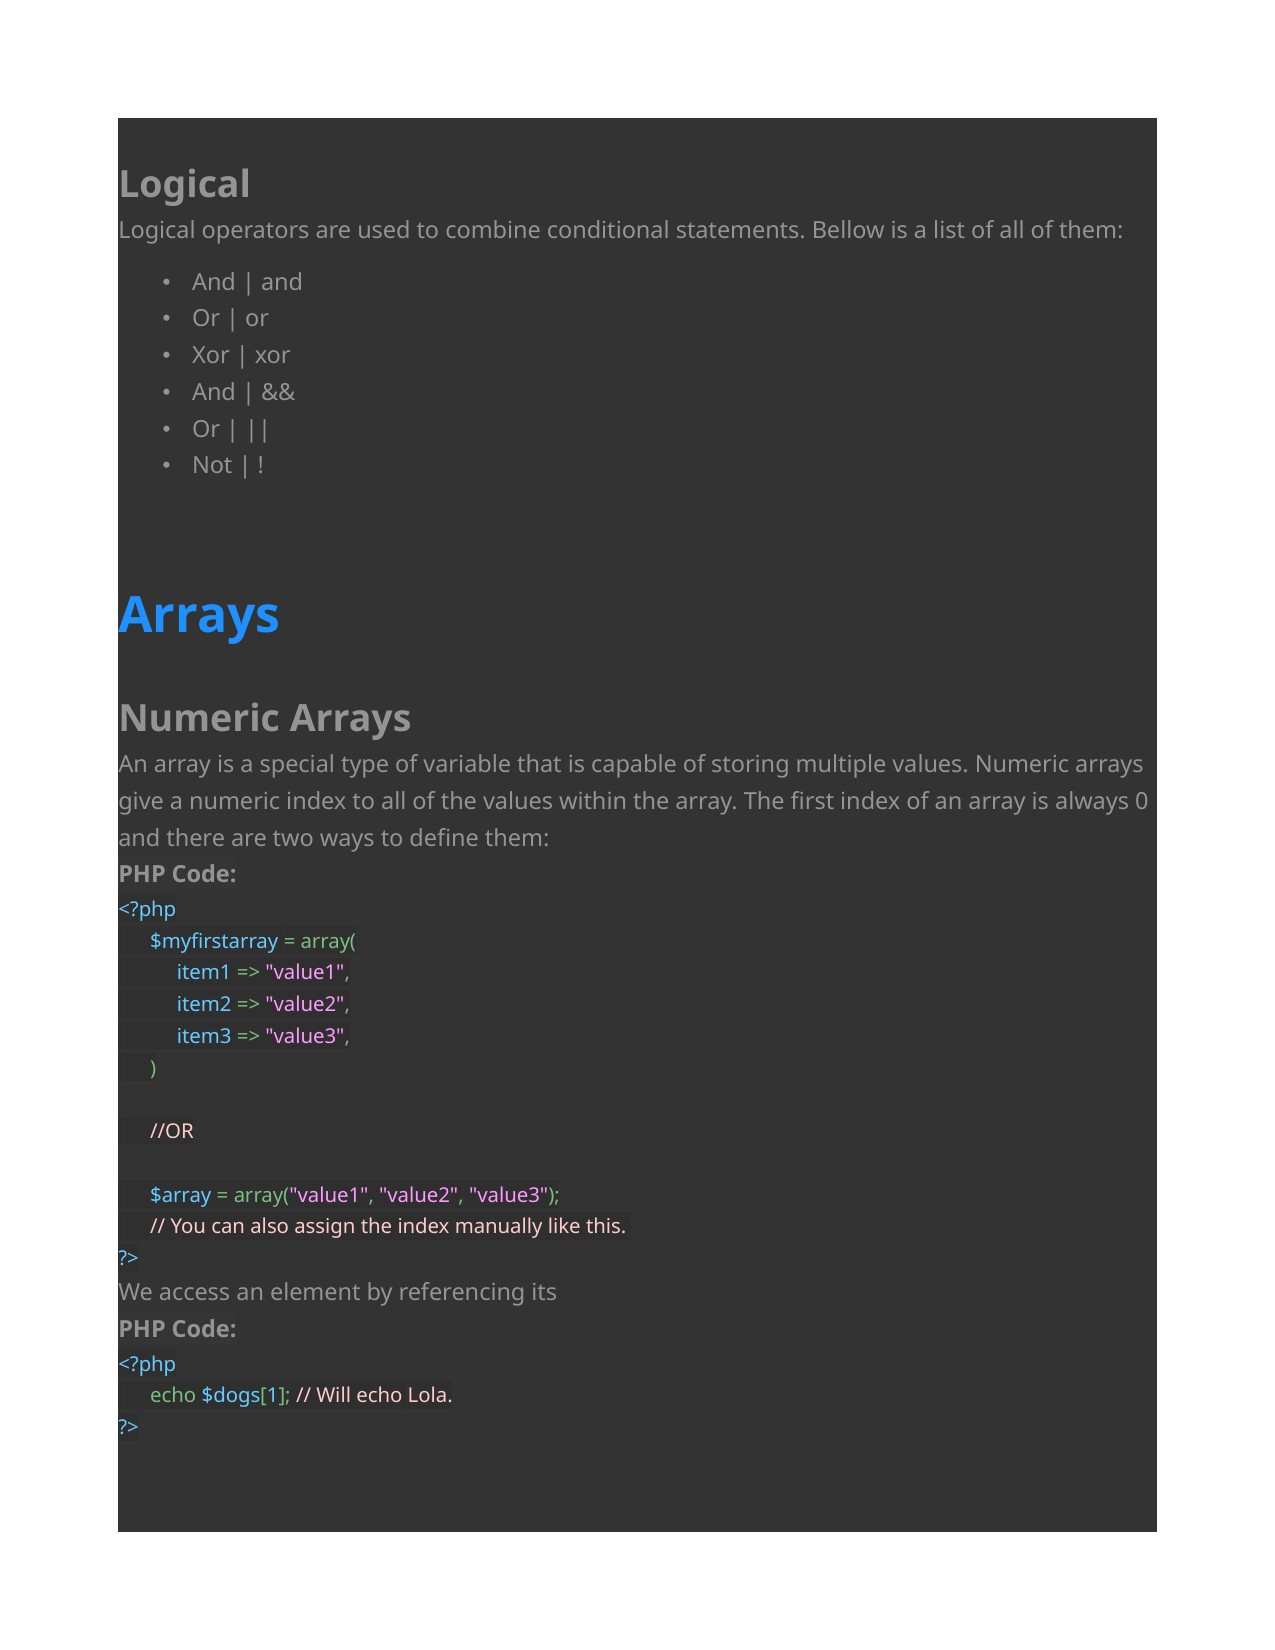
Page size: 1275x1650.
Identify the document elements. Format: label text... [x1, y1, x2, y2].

text We access an element by referencing its [118, 1276, 1157, 1308]
text PHP Code: [118, 1312, 1157, 1344]
text <?php echo $dogs[1]; // Will echo Lola. ?> [118, 1349, 1157, 1441]
text Logical Logical operators are used to combine conditional statements. Bellow is a list of all of them: [118, 118, 1157, 246]
text PHP Code: [118, 858, 1157, 890]
list Or | or [162, 302, 1157, 334]
list And | && [162, 375, 1157, 407]
list Not | ! [162, 449, 1157, 481]
list And | and [162, 265, 1157, 297]
list Xor | xor [162, 338, 1157, 370]
text Arrays Numeric Arrays An array is a special type of variable that is capable of storing multiple values. Numeric arrays give a numeric index to all of the values within the array. The first index of an array is always 0 and there are two ways to define them: [118, 500, 1157, 853]
text <?php $myfirstarray = array( item1 => "value1", item2 => "value2", item3 => "value3", ) //OR $array = array("value1", "value2", "value3"); // You can also assign the index manually like this. ?> [118, 894, 1157, 1272]
list Or | || [162, 412, 1157, 444]
